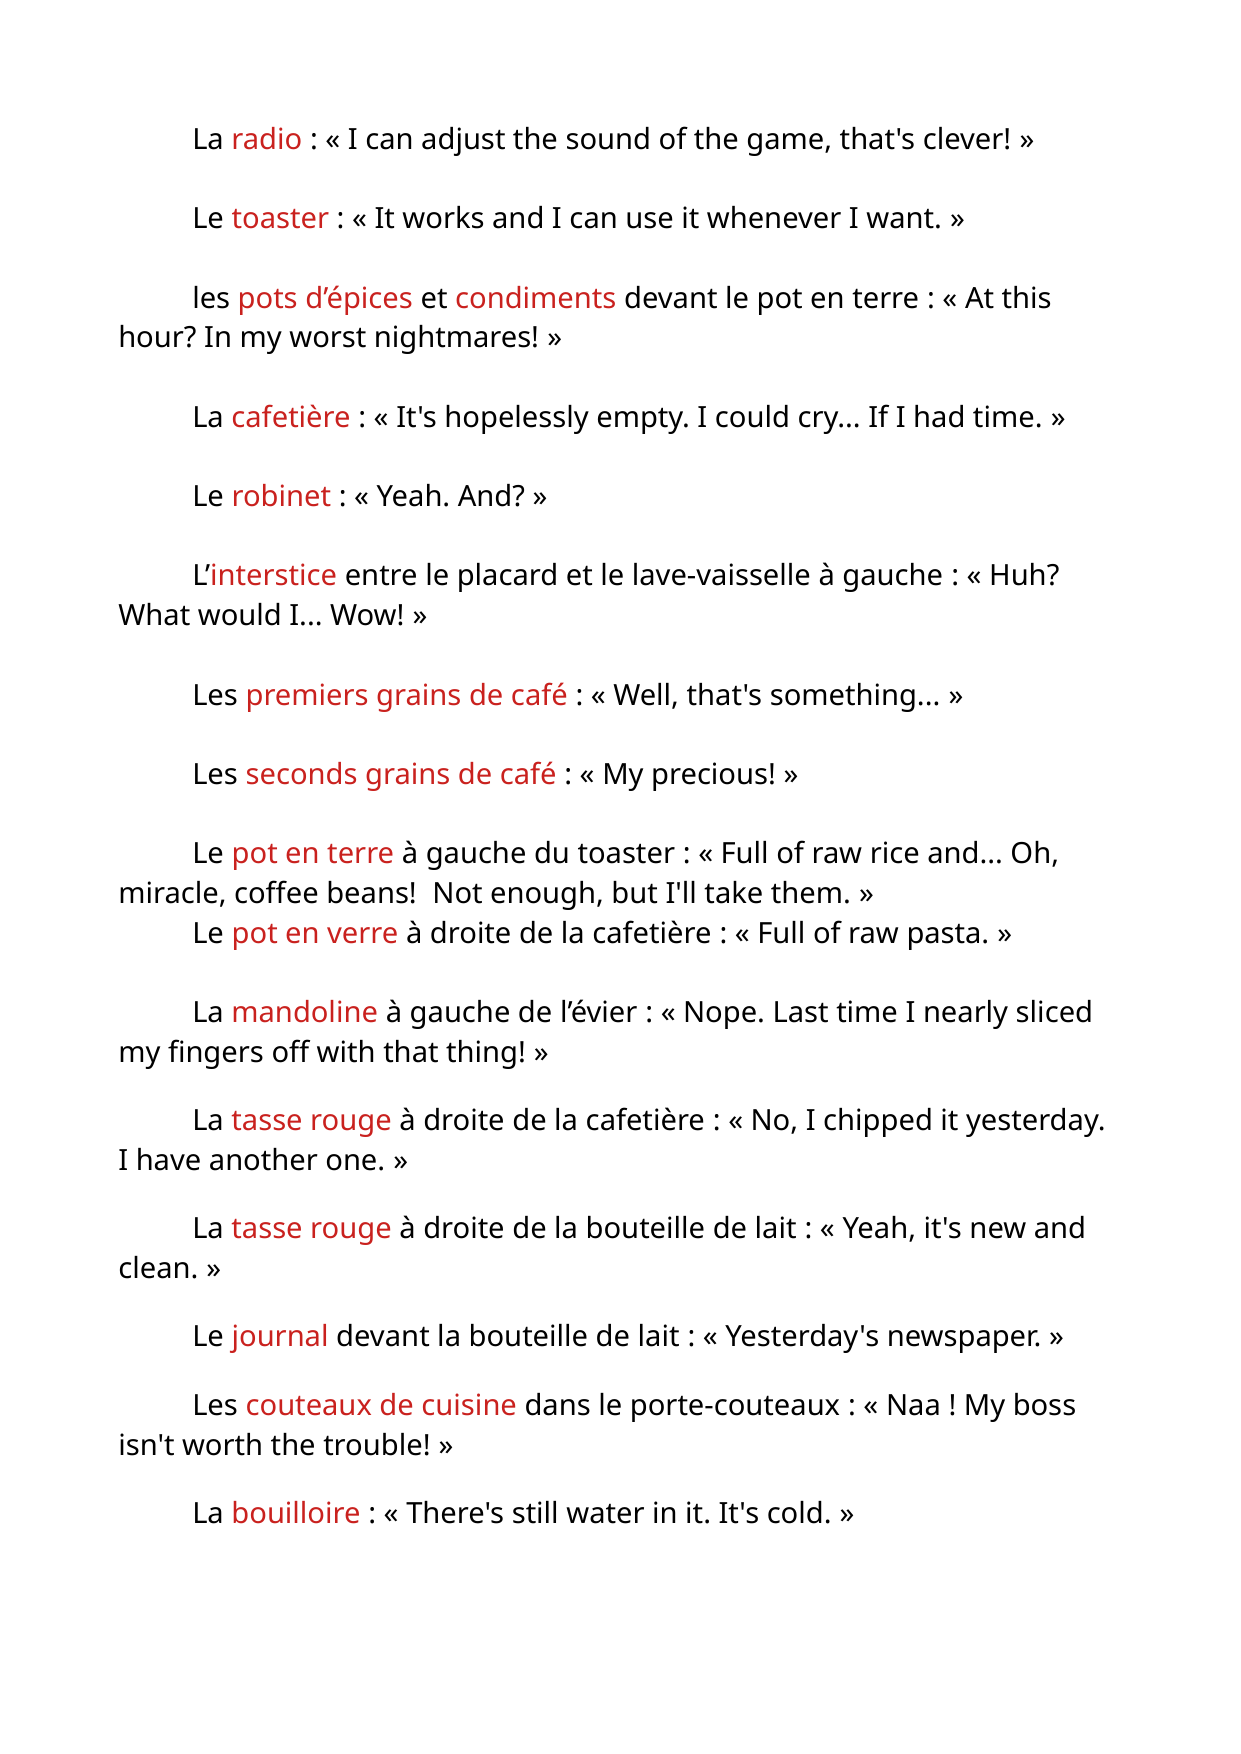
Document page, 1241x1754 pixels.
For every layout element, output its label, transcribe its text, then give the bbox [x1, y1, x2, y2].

text Les premiers grains de café : « Well, that's something... » [118, 674, 1122, 713]
text les pots d’épices et condiments devant le pot en terre : « At this hour? In my worst nightmares! » [118, 277, 1122, 356]
text La tasse rouge à droite de la bouteille de lait : « Yeah, it's new and clean. » [118, 1207, 1122, 1287]
text Le robinet : « Yeah. And? » [118, 475, 1122, 515]
text La mandoline à gauche de l’évier : « Nope. Last time I nearly sliced my fingers off with that thing! » [118, 991, 1122, 1071]
text La cafetière : « It's hopelessly empty. I could cry... If I had time. » [118, 396, 1122, 436]
text Le toaster : « It works and I can use it whenever I want. » [118, 197, 1122, 237]
text Le pot en verre à droite de la cafetière : « Full of raw pasta. » [118, 912, 1122, 952]
text L’interstice entre le placard et le lave-vaisselle à gauche : « Huh? What would I... Wow! » [118, 555, 1122, 634]
text Les seconds grains de café : « My precious! » [118, 753, 1122, 793]
text La radio : « I can adjust the sound of the game, that's clever! » [118, 118, 1122, 158]
text La bouilloire : « There's still water in it. It's cold. » [118, 1492, 1122, 1532]
text Les couteaux de cuisine dans le porte-couteaux : « Naa ! My boss isn't worth the trouble! » [118, 1384, 1122, 1463]
text Le pot en terre à gauche du toaster : « Full of raw rice and... Oh, miracle, coffee beans! Not enough, but I'll take them. » [118, 832, 1122, 912]
text La tasse rouge à droite de la cafetière : « No, I chipped it yesterday. I have another one. » [118, 1099, 1122, 1179]
text Le journal devant la bouteille de lait : « Yesterday's newspaper. » [118, 1316, 1122, 1355]
